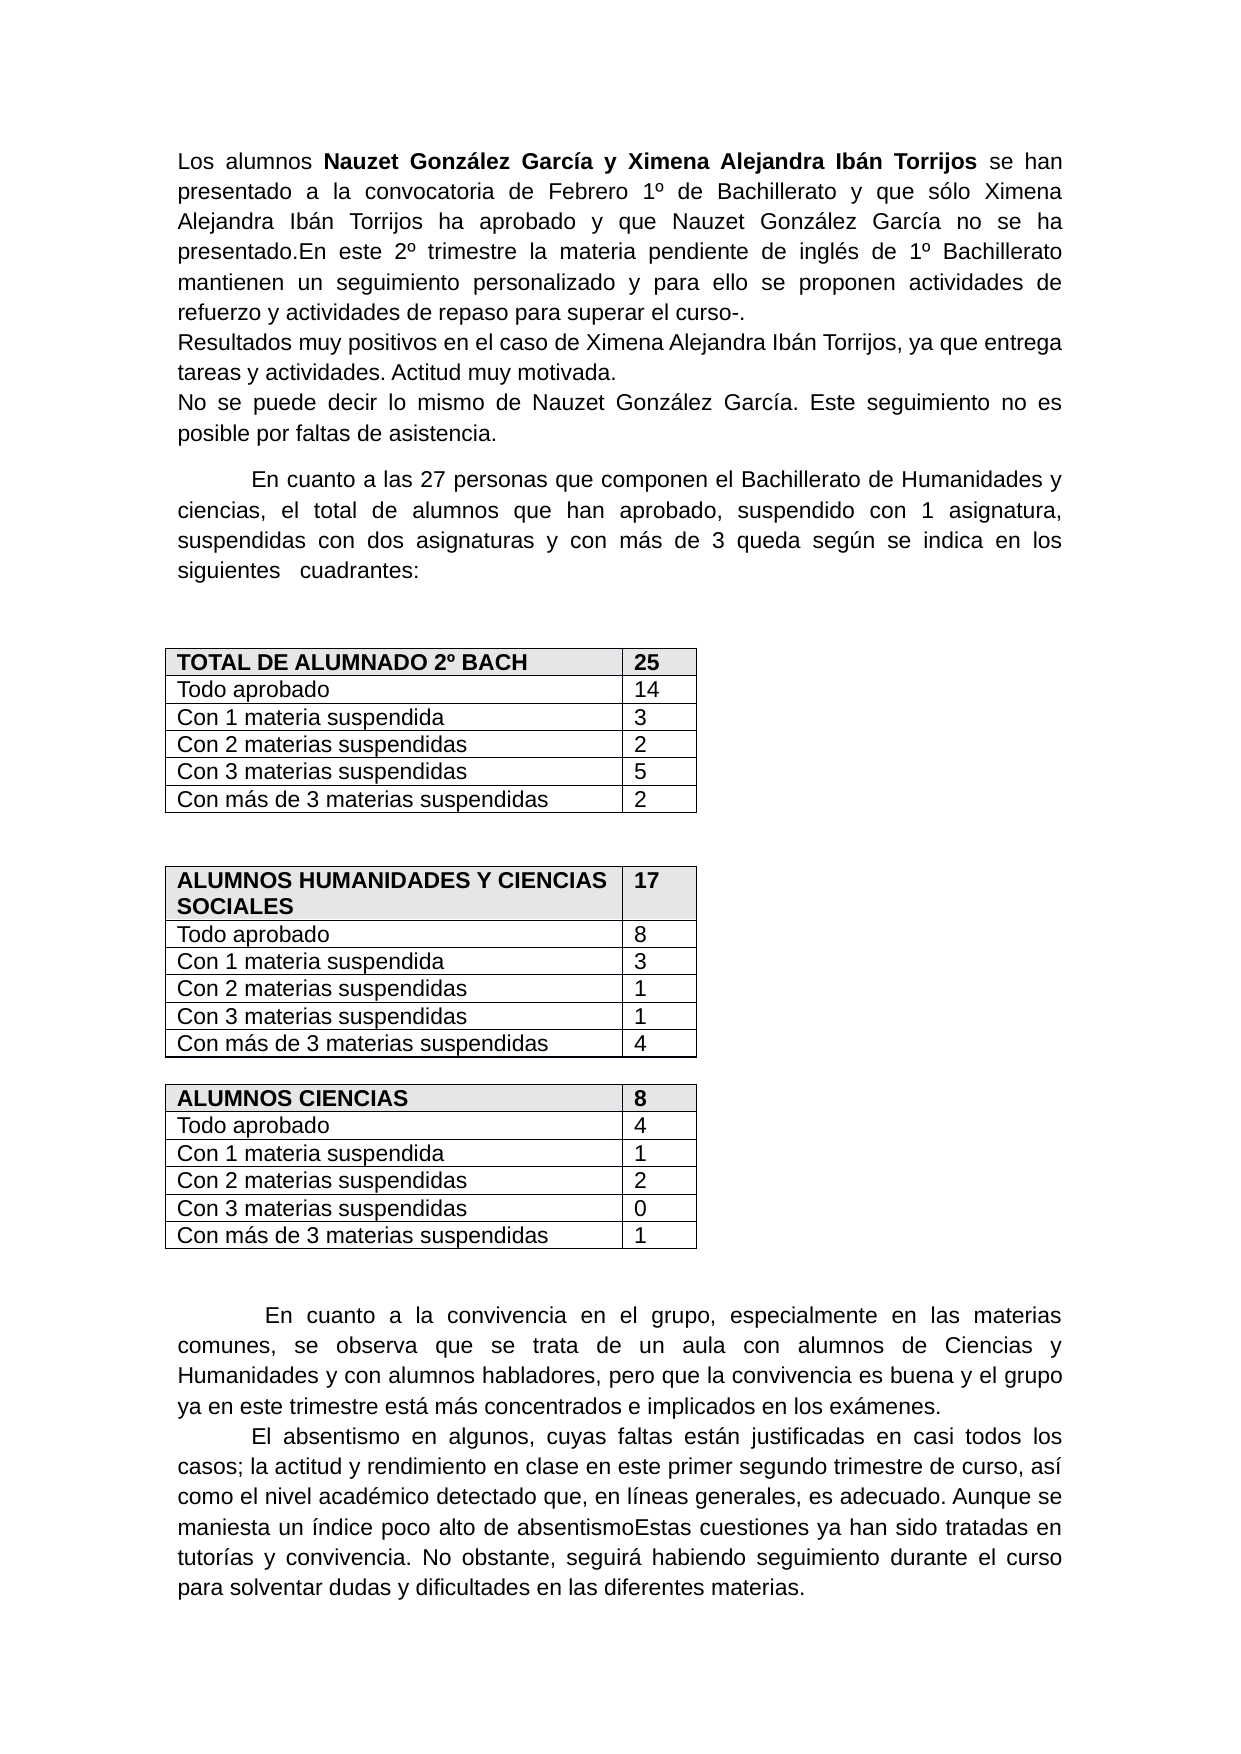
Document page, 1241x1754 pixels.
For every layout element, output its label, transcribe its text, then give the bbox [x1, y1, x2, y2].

table_cell 0 [623, 1195, 696, 1221]
table_cell Todo aprobado [166, 1112, 622, 1139]
table_cell Con 1 materia suspendida [166, 1140, 622, 1166]
table_cell Con más de 3 materias suspendidas [166, 786, 622, 812]
table_cell Con 3 materias suspendidas [166, 1195, 622, 1221]
table_cell 3 [623, 704, 696, 730]
table_cell Con 2 materias suspendidas [166, 1167, 622, 1193]
table_cell 3 [623, 948, 696, 974]
table_header 17 [623, 867, 696, 919]
table_cell Con más de 3 materias suspendidas [166, 1222, 622, 1248]
table_header TOTAL DE ALUMNADO 2º BACH [166, 649, 622, 675]
table_header 25 [623, 649, 696, 675]
table_cell Con más de 3 materias suspendidas [166, 1030, 622, 1056]
table_cell Con 2 materias suspendidas [166, 975, 622, 1002]
text El absentismo en algunos, cuyas faltas están justificadas en casi todos los casos; la actitud y rendimiento en clase en este primer segundo trimestre de curso, así como el nivel académico detectado que, en líneas generales, es adecuado. Aunque se maniesta un índice poco alto de absentismoEstas cuestiones ya han sido tratadas en tutorías y convivencia. No obstante, seguirá habiendo seguimiento durante el curso para solventar dudas y dificultades en las diferentes materias. [177, 1423, 1063, 1600]
text No se puede decir lo mismo de Nauzet González García. Este seguimiento no es posible por faltas de asistencia. [177, 389, 1063, 446]
table_cell 1 [623, 975, 696, 1002]
table_cell 1 [623, 1140, 696, 1166]
text Resultados muy positivos en el caso de Ximena Alejandra Ibán Torrijos, ya que entrega tareas y actividades. Actitud muy motivada. [177, 329, 1063, 385]
table_cell 14 [623, 676, 696, 702]
table_header ALUMNOS CIENCIAS [166, 1085, 622, 1111]
text En cuanto a la convivencia en el grupo, especialmente en las materias comunes, se observa que se trata de un aula con alumnos de Ciencias y Humanidades y con alumnos habladores, pero que la convivencia es buena y el grupo ya en este trimestre está más concentrados e implicados en los exámenes. [177, 1302, 1063, 1419]
table_cell 4 [623, 1112, 696, 1139]
text En cuanto a las 27 personas que componen el Bachillerato de Humanidades y ciencias, el total de alumnos que han aprobado, suspendido con 1 asignatura, suspendidas con dos asignaturas y con más de 3 queda según se indica en los siguientes cuadrantes: [177, 466, 1063, 583]
table_cell 1 [623, 1003, 696, 1029]
table_cell 2 [623, 731, 696, 757]
text Los alumnos Nauzet González García y Ximena Alejandra Ibán Torrijos se han presentado a la convocatoria de Febrero 1º de Bachillerato y que sólo Ximena Alejandra Ibán Torrijos ha aprobado y que Nauzet González García no se ha presentado.En este 2º trimestre la materia pendiente de inglés de 1º Bachillerato mantienen un seguimiento personalizado y para ello se proponen actividades de refuerzo y actividades de repaso para superar el curso-. [177, 148, 1063, 325]
table_cell Todo aprobado [166, 921, 622, 947]
table_cell Con 3 materias suspendidas [166, 758, 622, 784]
table_cell Con 3 materias suspendidas [166, 1003, 622, 1029]
table_cell Con 1 materia suspendida [166, 948, 622, 974]
table_cell Con 2 materias suspendidas [166, 731, 622, 757]
table_cell 2 [623, 786, 696, 812]
table_cell 4 [623, 1030, 696, 1056]
table_cell 2 [623, 1167, 696, 1193]
table_cell 8 [623, 921, 696, 947]
table_cell 1 [623, 1222, 696, 1248]
table_header ALUMNOS HUMANIDADES Y CIENCIAS SOCIALES [166, 867, 622, 919]
table_header 8 [623, 1085, 696, 1111]
table_cell Todo aprobado [166, 676, 622, 702]
table_cell Con 1 materia suspendida [166, 704, 622, 730]
table_cell 5 [623, 758, 696, 784]
